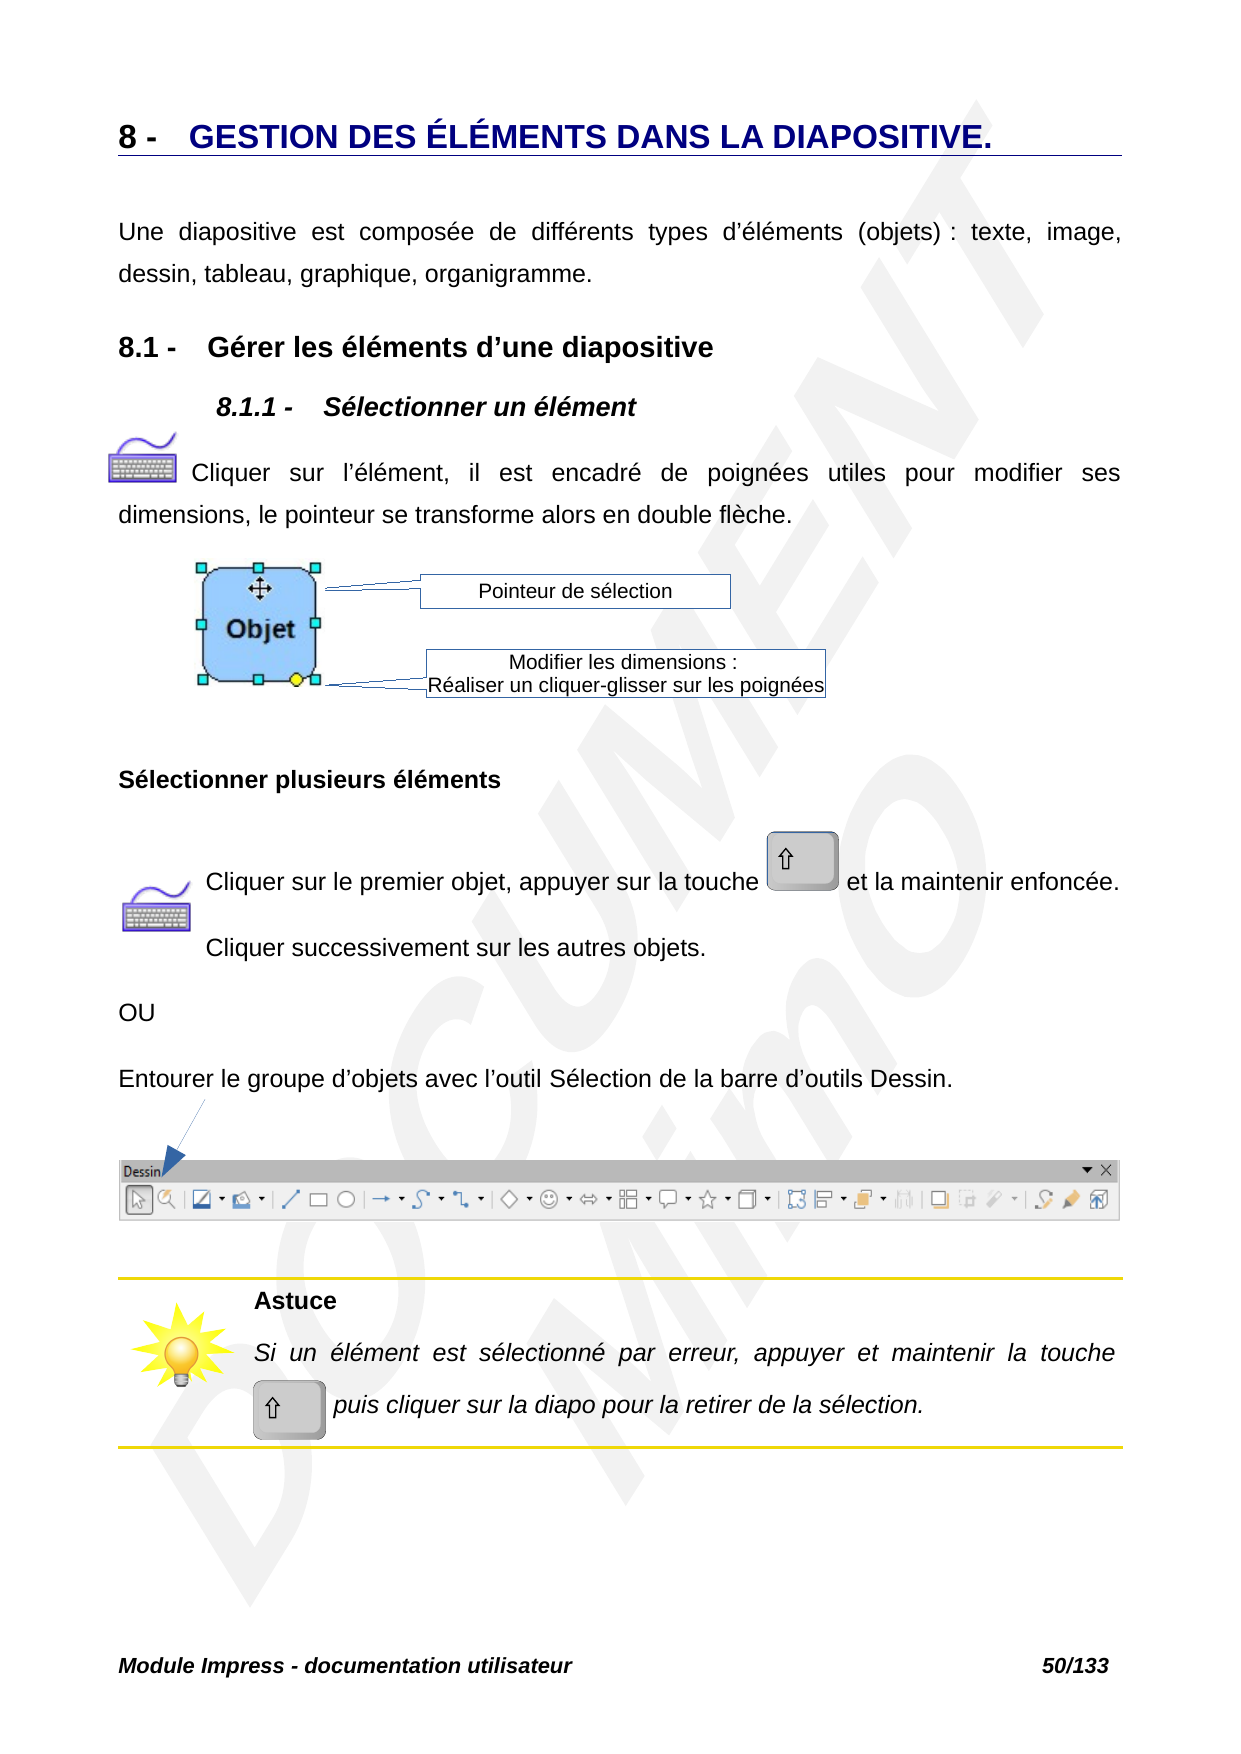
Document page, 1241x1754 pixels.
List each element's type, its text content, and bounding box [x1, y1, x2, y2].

text Cliquer successivement sur les autres objets. [118, 934, 1122, 962]
text Cliquer sur le premier objet, appuyer sur la touche et la maintenir enfoncée. [118, 832, 1122, 896]
table_header Astuce Si un élément est sélectionné par erreur, appuyer et maintenir la touche puis cliquer sur la diapo pour la retirer de la sélection. [248, 1280, 1123, 1446]
subtitle Gérer les éléments d’une diapositive [118, 331, 1122, 363]
picture [118, 1160, 1121, 1222]
picture [193, 558, 326, 687]
picture [118, 870, 194, 946]
table_header [118, 1280, 248, 1446]
text Cliquer sur l’élément, il est encadré de poignées utiles pour modifier ses dimensions, le pointeur se transforme alors en double flèche. [118, 459, 1122, 529]
text OU [118, 999, 1122, 1027]
text Entourer le groupe d’objets avec l’outil Sélection de la barre d’outils Dessin. [118, 1065, 1122, 1093]
text Sélectionner plusieurs éléments [118, 766, 1122, 794]
picture [123, 1285, 242, 1404]
subtitle Sélectionner un élément [143, 392, 1122, 423]
picture [104, 421, 180, 497]
text Une diapositive est composée de différents types d’éléments (objets) : texte, image, dessin, tableau, graphique, organigramme. [118, 217, 1122, 287]
subtitle Gestion des éléments dans la diapositive. [118, 118, 1122, 155]
